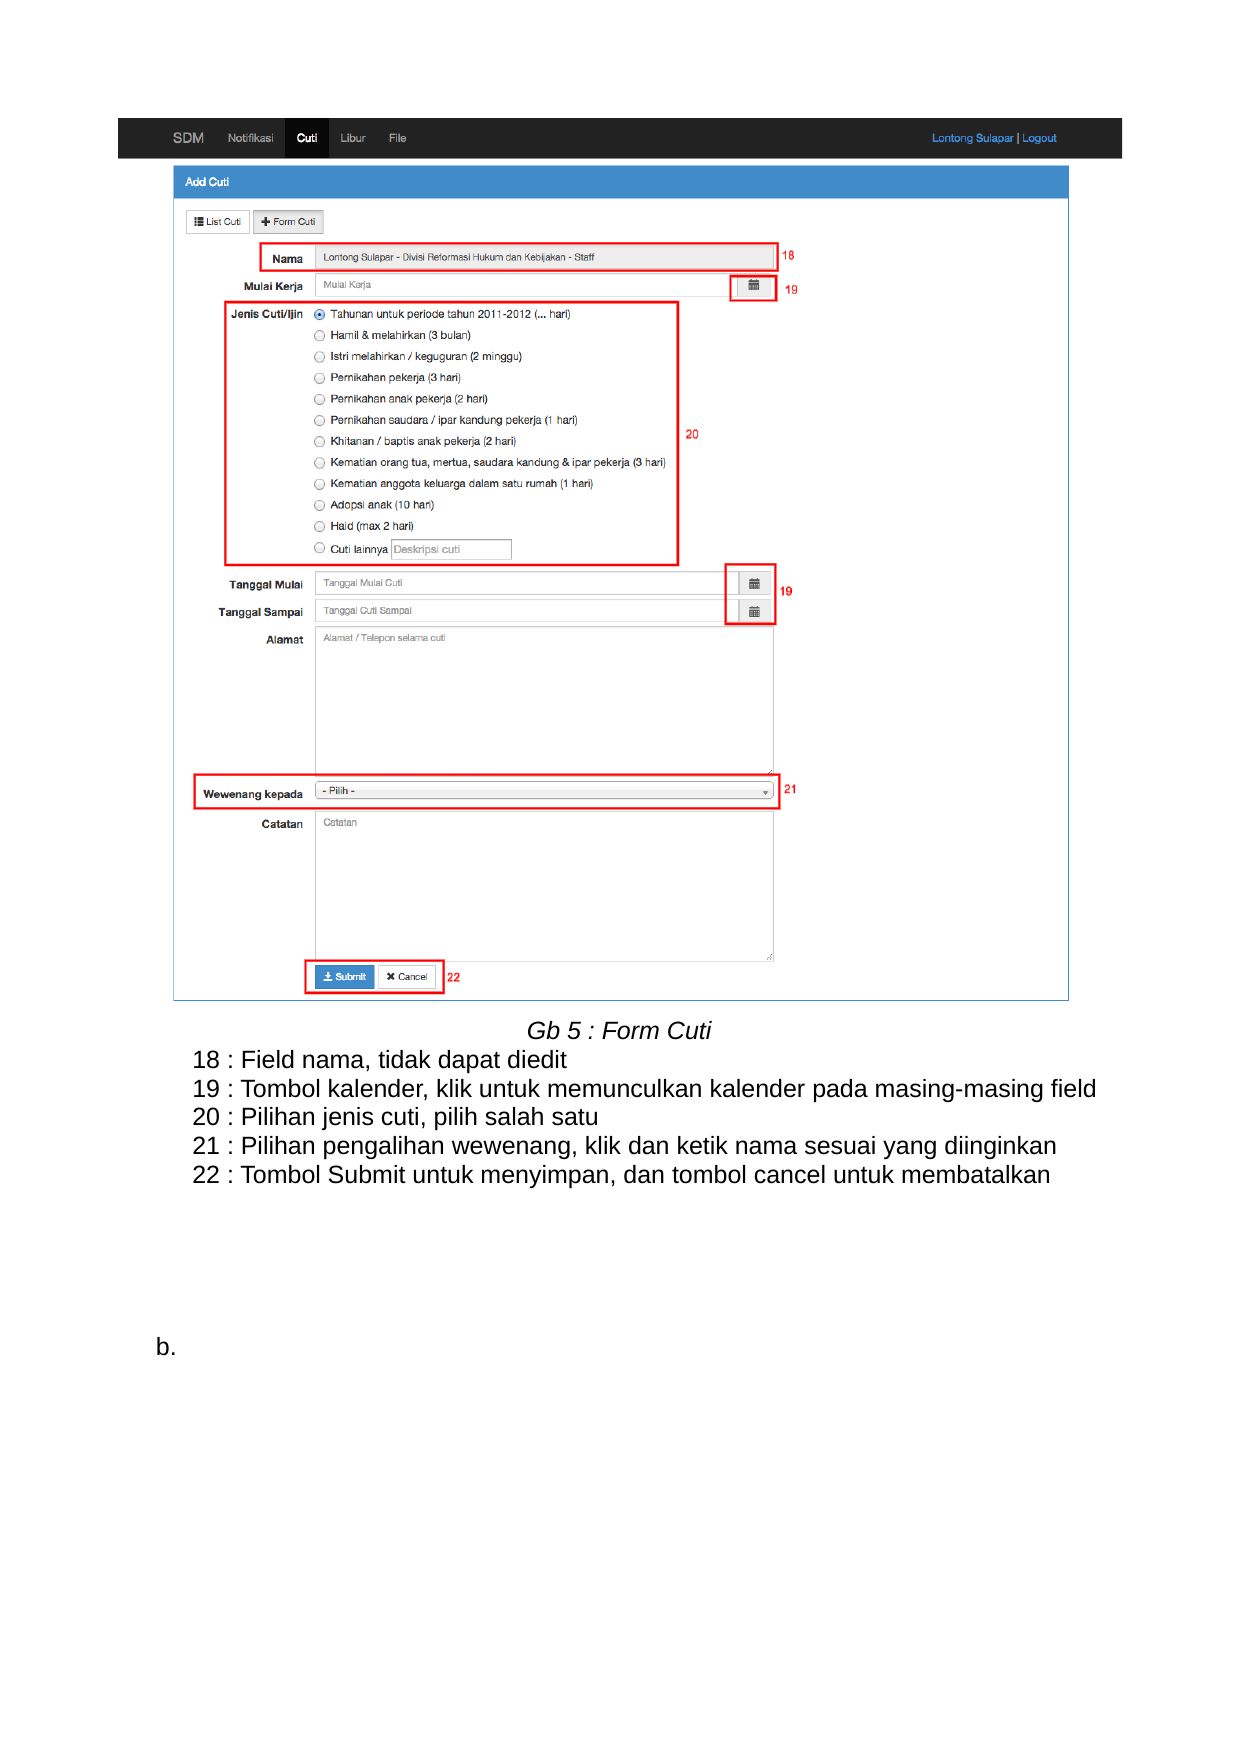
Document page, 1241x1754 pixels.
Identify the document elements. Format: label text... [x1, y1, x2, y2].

picture [118, 118, 1123, 1016]
text 18 : Field nama, tidak dapat diedit [118, 1045, 1122, 1073]
text 21 : Pilihan pengalihan wewenang, klik dan ketik nama sesuai yang diinginkan [118, 1131, 1122, 1160]
text 19 : Tombol kalender, klik untuk memunculkan kalender pada masing-masing field [118, 1073, 1122, 1102]
text 20 : Pilihan jenis cuti, pilih salah satu [118, 1102, 1122, 1131]
text Gb 5 : Form Cuti [118, 1016, 1122, 1045]
text 22 : Tombol Submit untuk menyimpan, dan tombol cancel untuk membatalkan [118, 1160, 1122, 1188]
